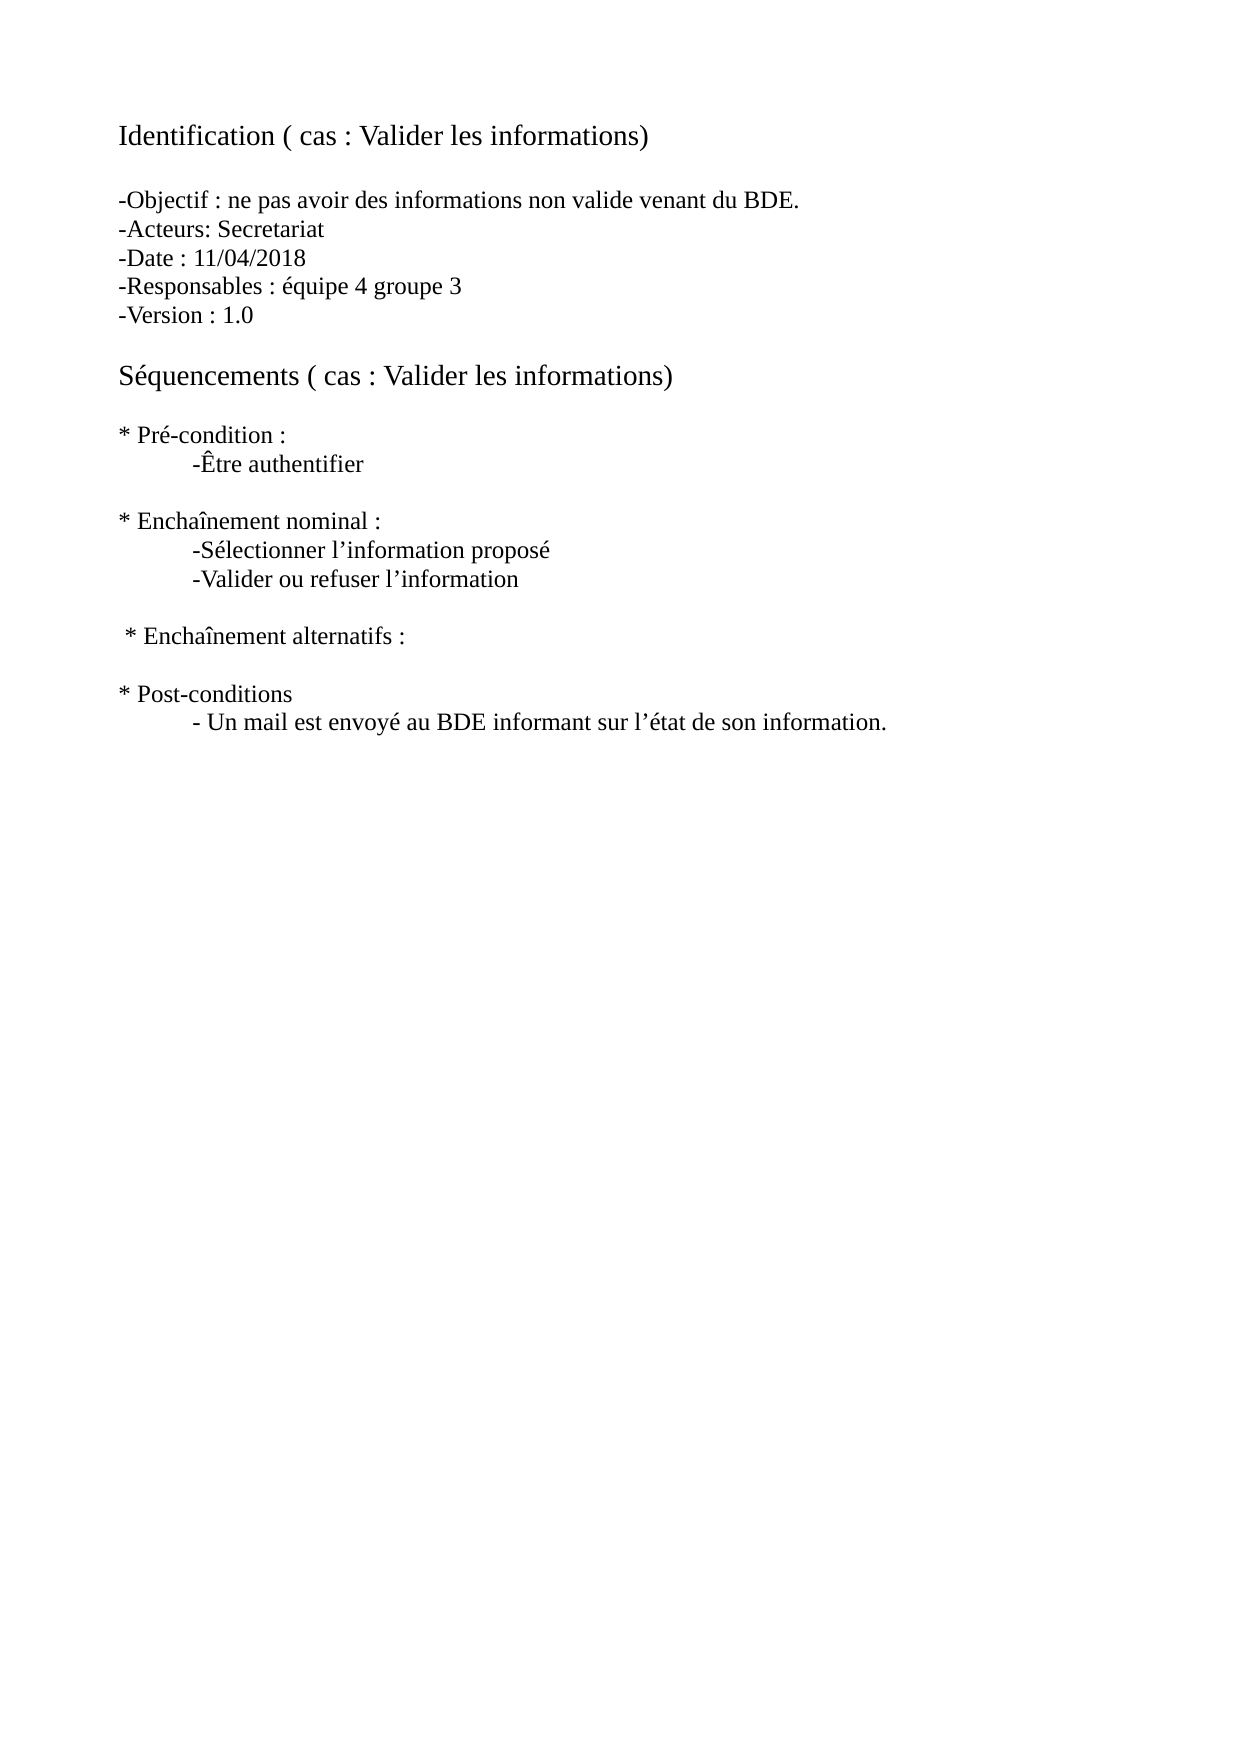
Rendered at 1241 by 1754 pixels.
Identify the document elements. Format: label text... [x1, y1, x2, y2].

text * Post-conditions [118, 679, 1122, 707]
text * Enchaînement alternatifs : [118, 621, 1122, 650]
text -Version : 1.0 [118, 300, 1122, 329]
text * Pré-condition : [118, 420, 1122, 449]
text -Acteurs: Secretariat [118, 214, 1122, 243]
text -Date : 11/04/2018 [118, 243, 1122, 271]
text -Être authentifier [118, 449, 1122, 477]
text Séquencements ( cas : Valider les informations) [118, 358, 1122, 391]
text -Objectif : ne pas avoir des informations non valide venant du BDE. [118, 185, 1122, 214]
text * Enchaînement nominal : [118, 506, 1122, 535]
text -Sélectionner l’information proposé [118, 535, 1122, 564]
text -Valider ou refuser l’information [118, 564, 1122, 592]
text -Responsables : équipe 4 groupe 3 [118, 271, 1122, 300]
text Identification ( cas : Valider les informations) [118, 118, 1122, 152]
text - Un mail est envoyé au BDE informant sur l’état de son information. [118, 707, 1122, 736]
